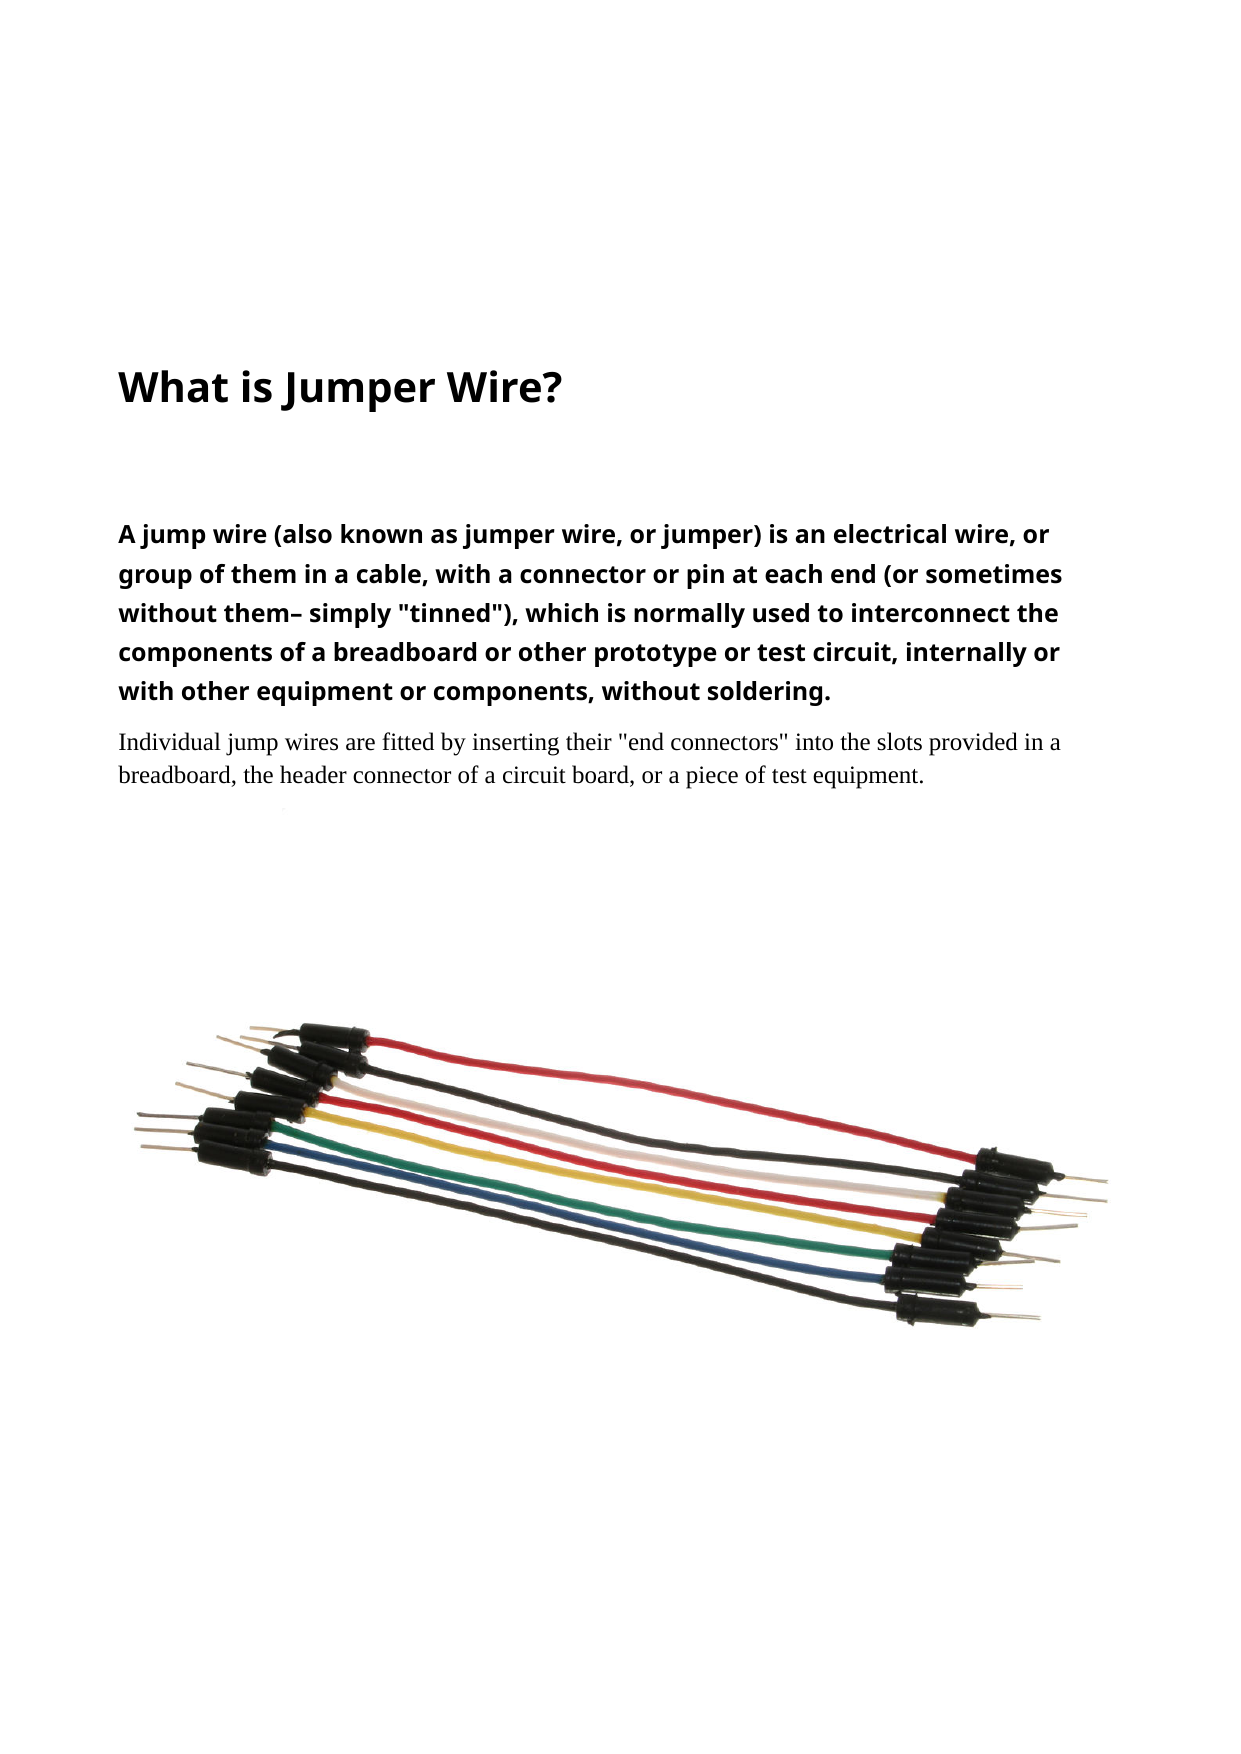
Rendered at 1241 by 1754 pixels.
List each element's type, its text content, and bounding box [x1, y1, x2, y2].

text What is Jumper Wire? [118, 357, 1122, 414]
text A jump wire (also known as jumper wire, or jumper) is an electrical wire, or group of them in a cable, with a connector or pin at each end (or sometimes without them– simply "tinned"), which is normally used to interconnect the components of a breadboard or other prototype or test circuit, internally or with other equipment or components, without soldering. [118, 517, 1122, 708]
text Individual jump wires are fitted by inserting their "end connectors" into the slots provided in a breadboard, the header connector of a circuit board, or a piece of test equipment. [118, 727, 1122, 789]
picture [118, 808, 1123, 1479]
